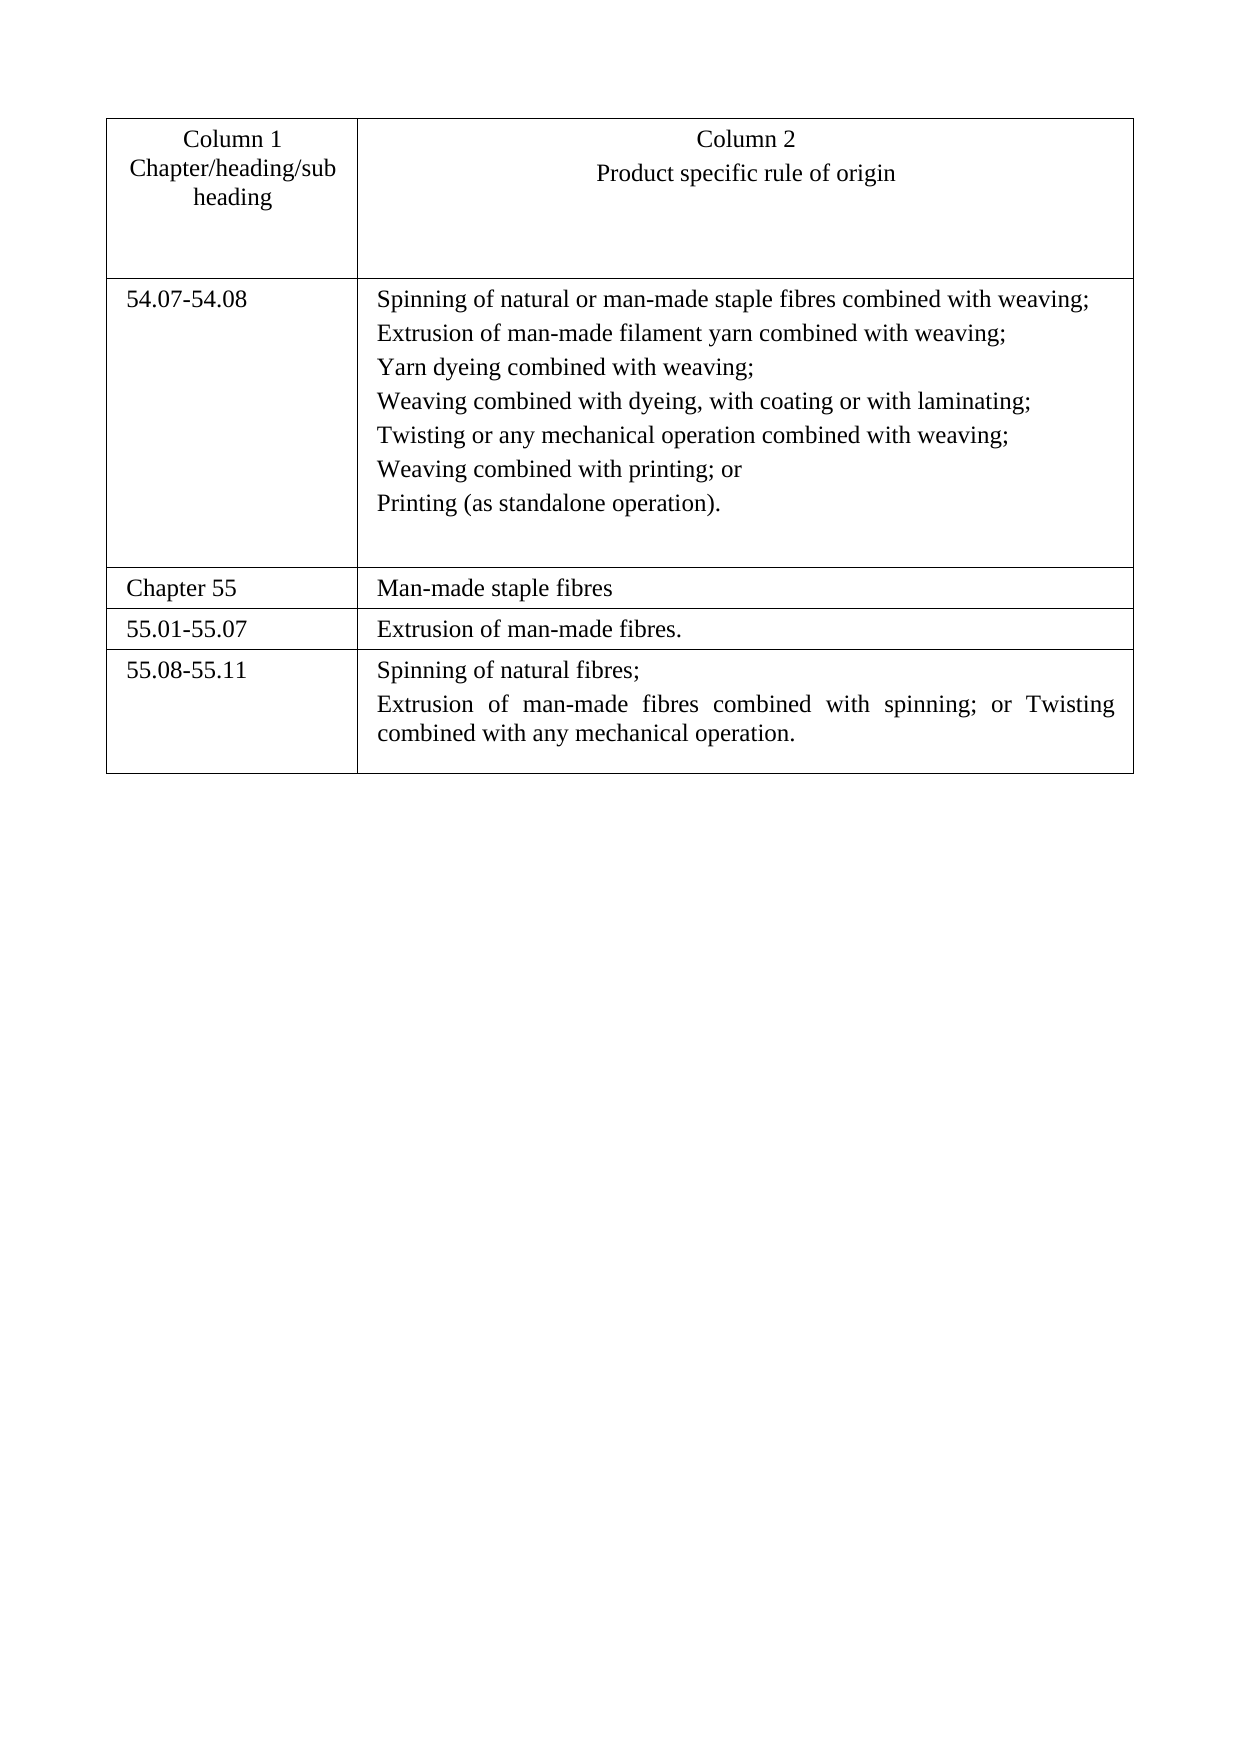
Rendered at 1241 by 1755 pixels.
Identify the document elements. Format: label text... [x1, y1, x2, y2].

table_cell Man-made staple fibres [358, 568, 1133, 608]
table_cell 55.01-55.07 [107, 609, 357, 649]
table_header Column 2 Product specific rule of origin [358, 119, 1133, 278]
table_cell Chapter 55 [107, 568, 357, 608]
table_header Column 1 Chapter/heading/subheading [107, 119, 357, 278]
table_cell 55.08-55.11 [107, 650, 357, 773]
table_cell 54.07-54.08 [107, 279, 357, 567]
table_cell Spinning of natural fibres; Extrusion of man-made fibres combined with spinning; or Twisting combined with any mechanical operation. [358, 650, 1133, 773]
table_cell Extrusion of man-made fibres. [358, 609, 1133, 649]
table_cell Spinning of natural or man-made staple fibres combined with weaving; Extrusion of man-made filament yarn combined with weaving; Yarn dyeing combined with weaving; Weaving combined with dyeing, with coating or with laminating; Twisting or any mechanical operation combined with weaving; Weaving combined with printing; or Printing (as standalone operation). [358, 279, 1133, 567]
